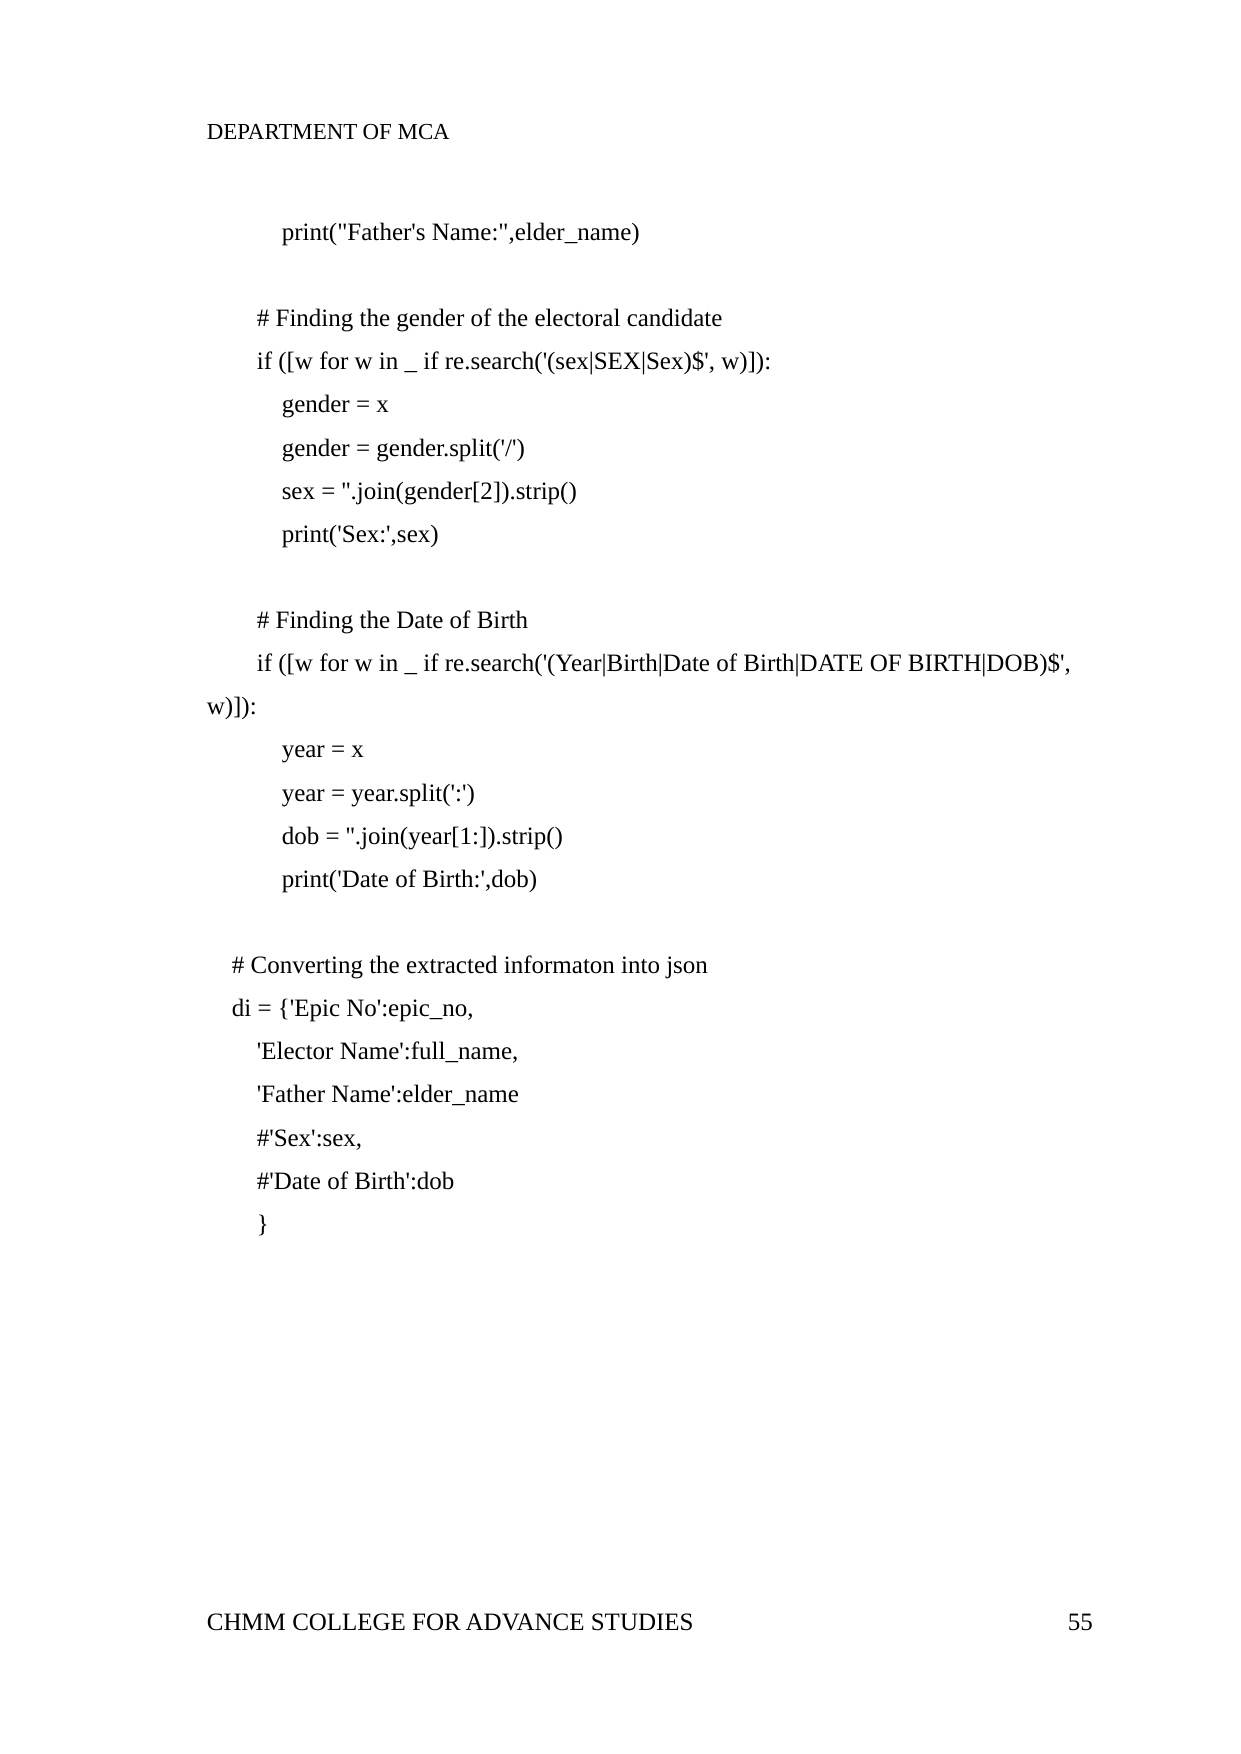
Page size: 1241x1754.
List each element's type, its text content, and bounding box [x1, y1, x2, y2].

text # Converting the extracted informaton into json [207, 950, 1093, 979]
text } [207, 1209, 1093, 1238]
text print('Sex:',sex) [207, 519, 1093, 548]
text sex = ''.join(gender[2]).strip() [207, 476, 1093, 504]
text if ([w for w in _ if re.search('(sex|SEX|Sex)$', w)]): [207, 346, 1093, 375]
text print('Date of Birth:',dob) [207, 864, 1093, 893]
text print("Father's Name:",elder_name) [207, 217, 1093, 246]
text #'Sex':sex, [207, 1123, 1093, 1151]
text dob = ''.join(year[1:]).strip() [207, 821, 1093, 849]
text year = x [207, 734, 1093, 763]
text # Finding the gender of the electoral candidate [207, 303, 1093, 332]
text 'Elector Name':full_name, [207, 1036, 1093, 1065]
text 'Father Name':elder_name [207, 1079, 1093, 1108]
text gender = x [207, 389, 1093, 418]
text di = {'Epic No':epic_no, [207, 993, 1093, 1022]
text # Finding the Date of Birth [207, 605, 1093, 634]
text #'Date of Birth':dob [207, 1166, 1093, 1194]
text year = year.split(':') [207, 778, 1093, 806]
text if ([w for w in _ if re.search('(Year|Birth|Date of Birth|DATE OF BIRTH|DOB)$', w)]): [207, 648, 1093, 720]
text gender = gender.split('/') [207, 433, 1093, 461]
